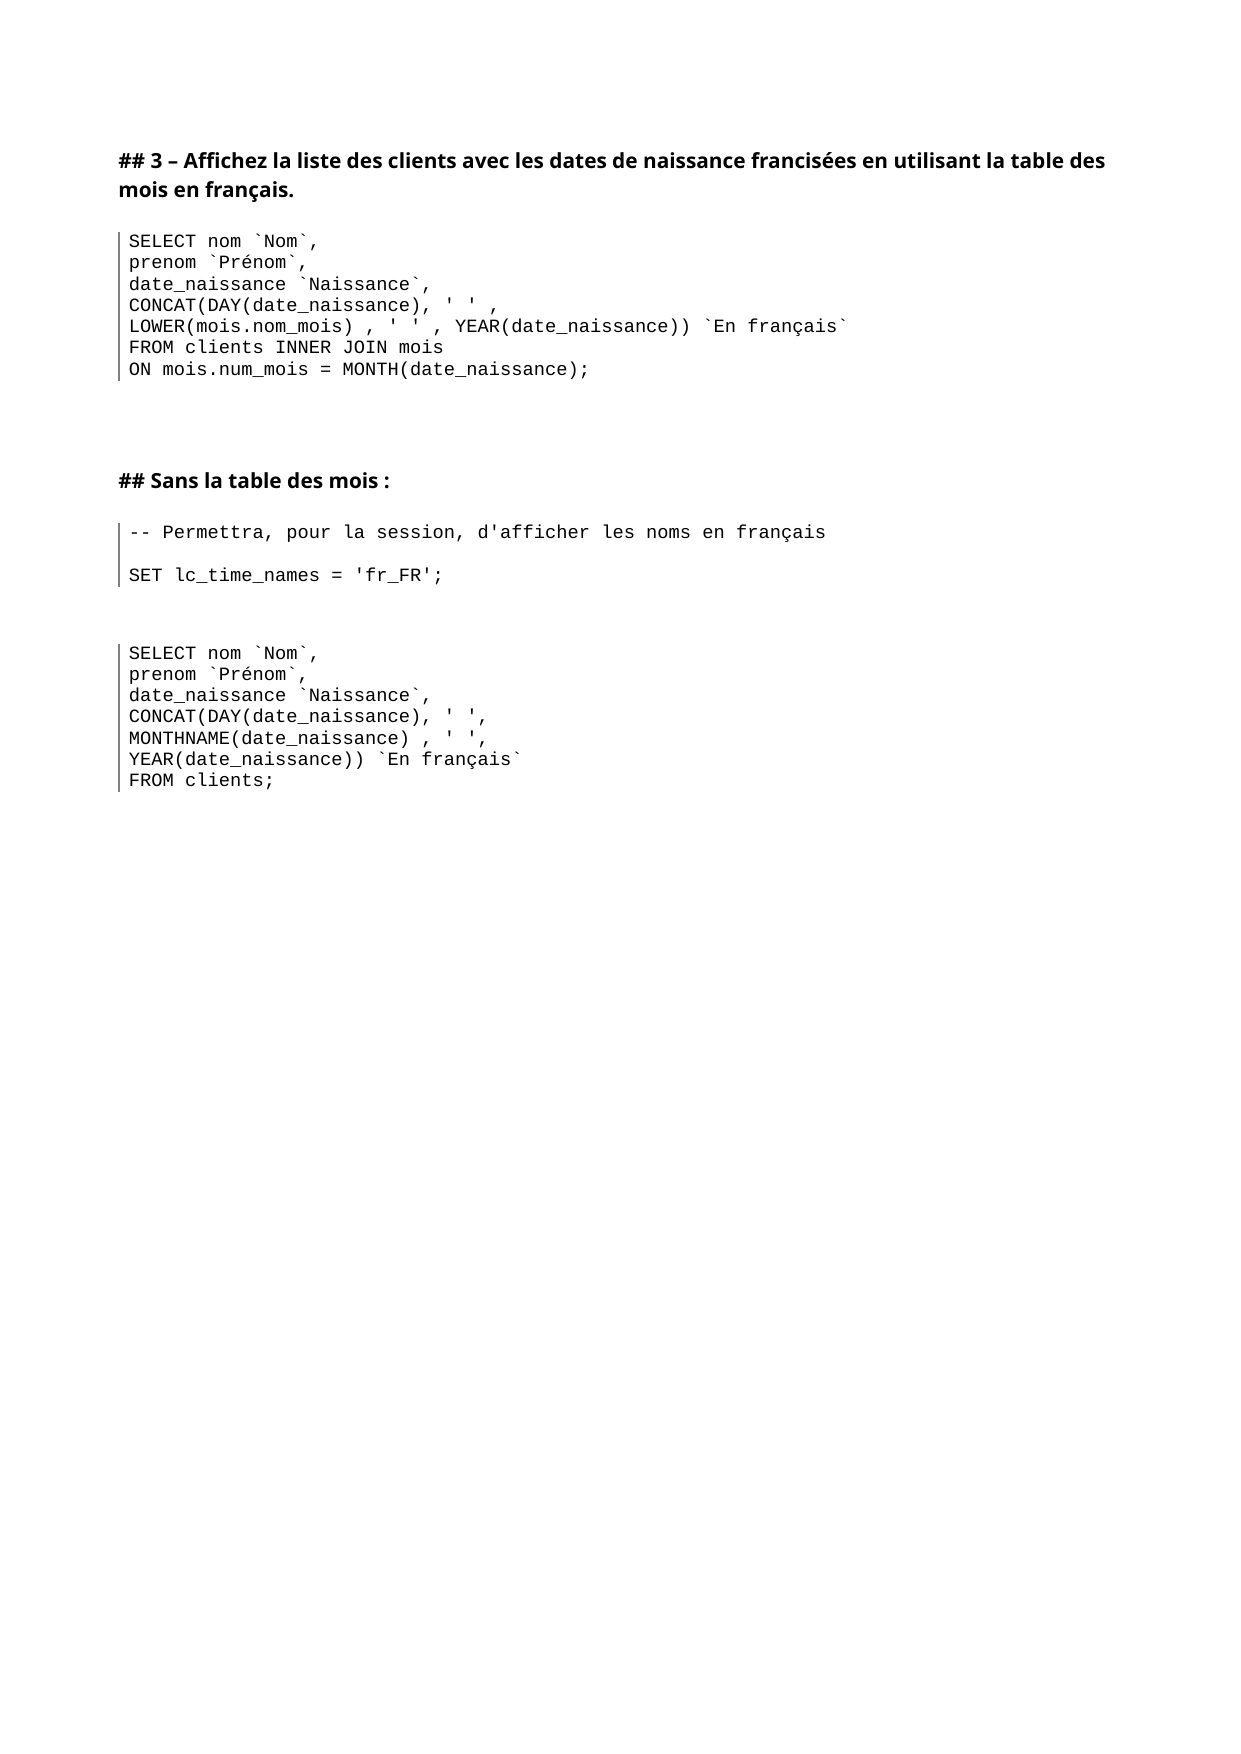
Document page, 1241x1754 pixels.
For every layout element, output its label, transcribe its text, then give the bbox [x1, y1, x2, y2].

text FROM clients INNER JOIN mois [120, 338, 1122, 359]
text date_naissance `Naissance`, [120, 274, 1122, 296]
text ON mois.num_mois = MONTH(date_naissance); [120, 359, 1122, 381]
text ## 3 – Affichez la liste des clients avec les dates de naissance francisées en utilisant la table des mois en français. [118, 147, 1122, 203]
text FROM clients; [120, 771, 1122, 792]
text SELECT nom `Nom`, [120, 232, 1122, 253]
text SET lc_time_names = 'fr_FR'; [120, 565, 1122, 587]
text SELECT nom `Nom`, [118, 643, 1122, 665]
text ## Sans la table des mois : [118, 466, 1122, 494]
text date_naissance `Naissance`, [120, 686, 1122, 707]
text YEAR(date_naissance)) `En français` [120, 750, 1122, 771]
text LOWER(mois.nom_mois) , ' ' , YEAR(date_naissance)) `En français` [120, 317, 1122, 338]
text MONTHNAME(date_naissance) , ' ', [120, 728, 1122, 750]
text prenom `Prénom`, [120, 665, 1122, 686]
text CONCAT(DAY(date_naissance), ' ' , [120, 296, 1122, 317]
text -- Permettra, pour la session, d'afficher les noms en français [120, 523, 1122, 544]
text CONCAT(DAY(date_naissance), ' ', [120, 707, 1122, 728]
text prenom `Prénom`, [120, 253, 1122, 274]
